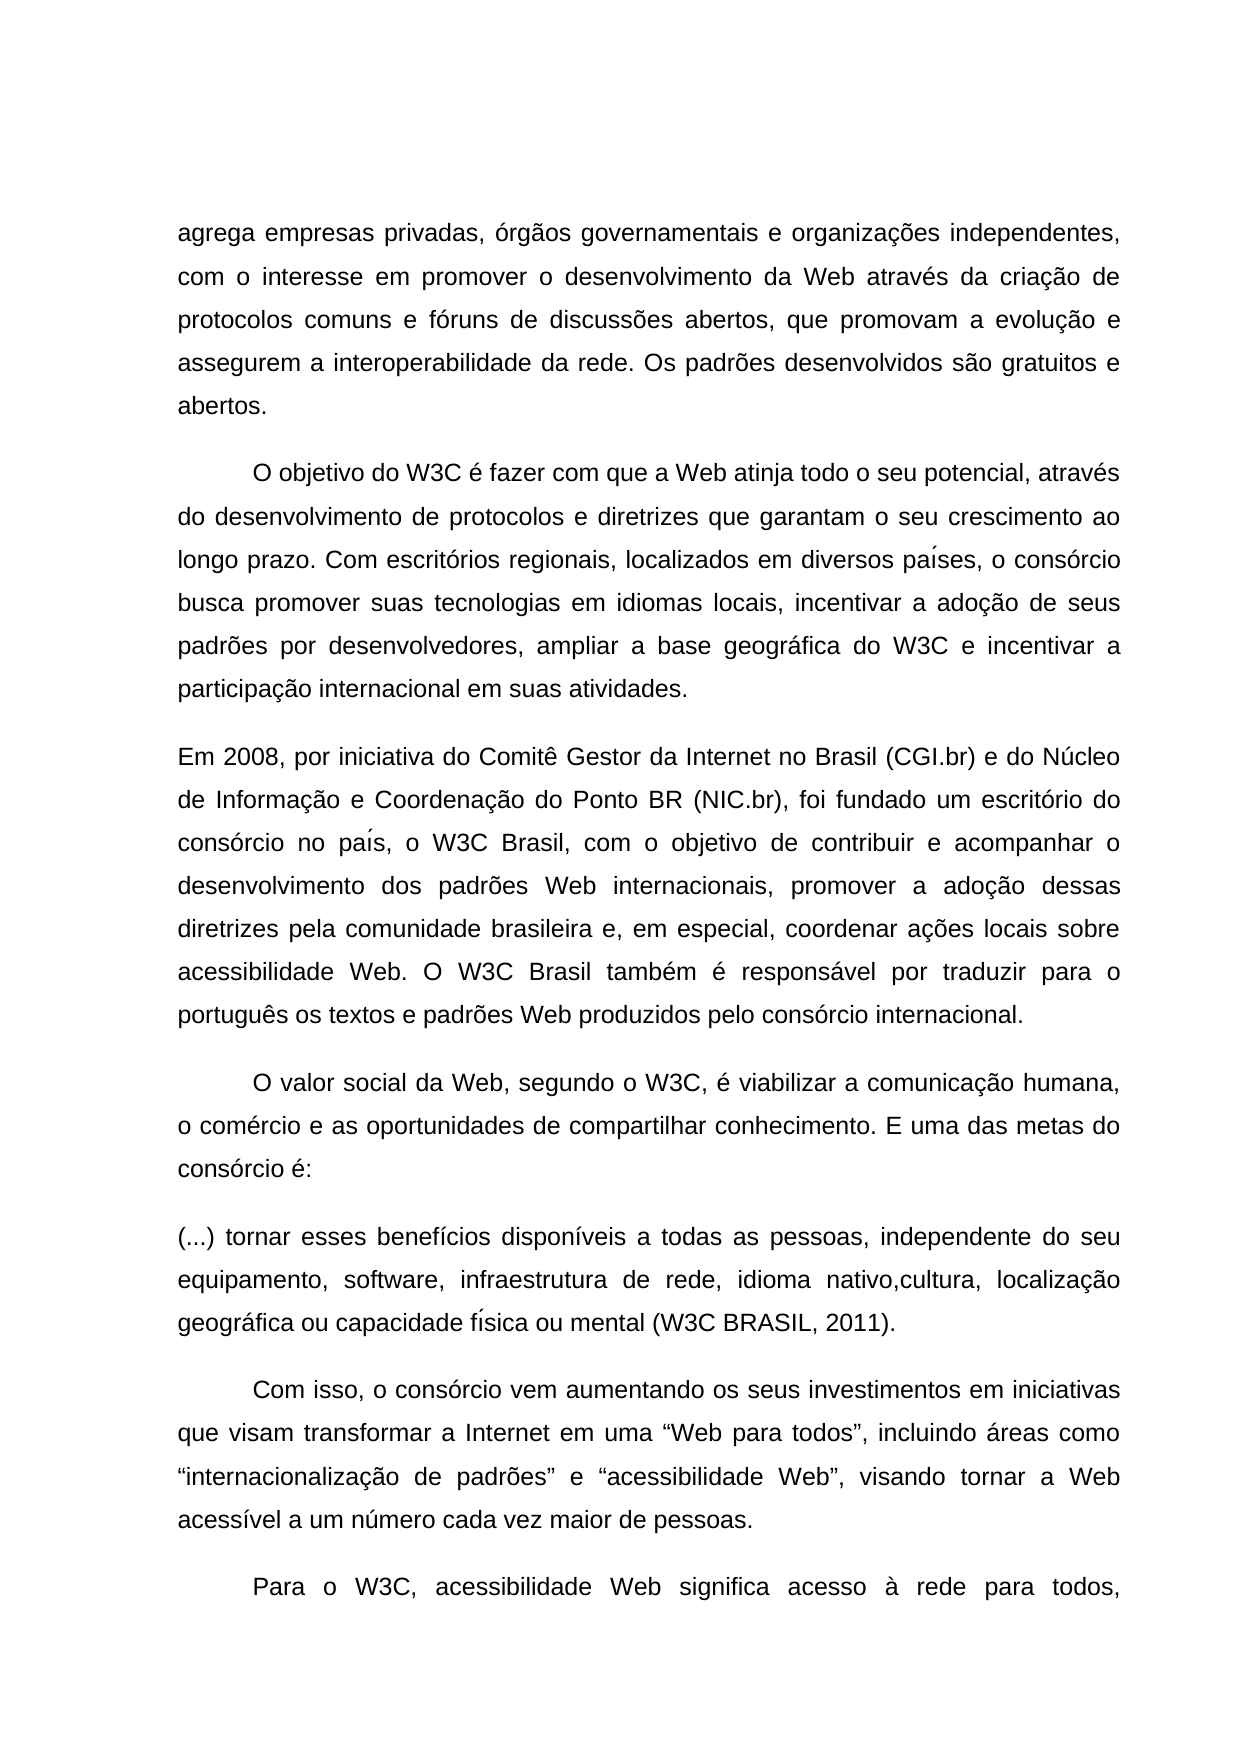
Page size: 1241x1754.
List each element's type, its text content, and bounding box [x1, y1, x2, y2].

text Com isso, o consórcio vem aumentando os seus investimentos em iniciativas que visam transformar a Internet em uma “Web para todos”, incluindo áreas como “internacionalização de padrões” e “acessibilidade Web”, visando tornar a Web acessível a um número cada vez maior de pessoas. [177, 1375, 1122, 1533]
text Para o W3C, acessibilidade Web significa acesso à rede para todos, [177, 1572, 1122, 1601]
text agrega empresas privadas, órgãos governamentais e organizações independentes, com o interesse em promover o desenvolvimento da Web através da criação de protocolos comuns e fóruns de discussões abertos, que promovam a evolução e assegurem a interoperabilidade da rede. Os padrões desenvolvidos são gratuitos e abertos. [177, 218, 1122, 420]
text Em 2008, por iniciativa do Comitê Gestor da Internet no Brasil (CGI.br) e do Núcleo de Informação e Coordenação do Ponto BR (NIC.br), foi fundado um escritório do consórcio no paı́s, o W3C Brasil, com o objetivo de contribuir e acompanhar o desenvolvimento dos padrões Web internacionais, promover a adoção dessas diretrizes pela comunidade brasileira e, em especial, coordenar ações locais sobre acessibilidade Web. O W3C Brasil também é responsável por traduzir para o português os textos e padrões Web produzidos pelo consórcio internacional. [177, 742, 1122, 1029]
text O valor social da Web, segundo o W3C, é viabilizar a comunicação humana, o comércio e as oportunidades de compartilhar conhecimento. E uma das metas do consórcio é: [177, 1068, 1122, 1183]
text (...) tornar esses benefícios disponíveis a todas as pessoas, independente do seu equipamento, software, infraestrutura de rede, idioma nativo,cultura, localização geográfica ou capacidade fı́sica ou mental (W3C BRASIL, 2011). [177, 1222, 1122, 1337]
text O objetivo do W3C é fazer com que a Web atinja todo o seu potencial, através do desenvolvimento de protocolos e diretrizes que garantam o seu crescimento ao longo prazo. Com escritórios regionais, localizados em diversos paı́ses, o consórcio busca promover suas tecnologias em idiomas locais, incentivar a adoção de seus padrões por desenvolvedores, ampliar a base geográfica do W3C e incentivar a participação internacional em suas atividades. [177, 458, 1122, 703]
